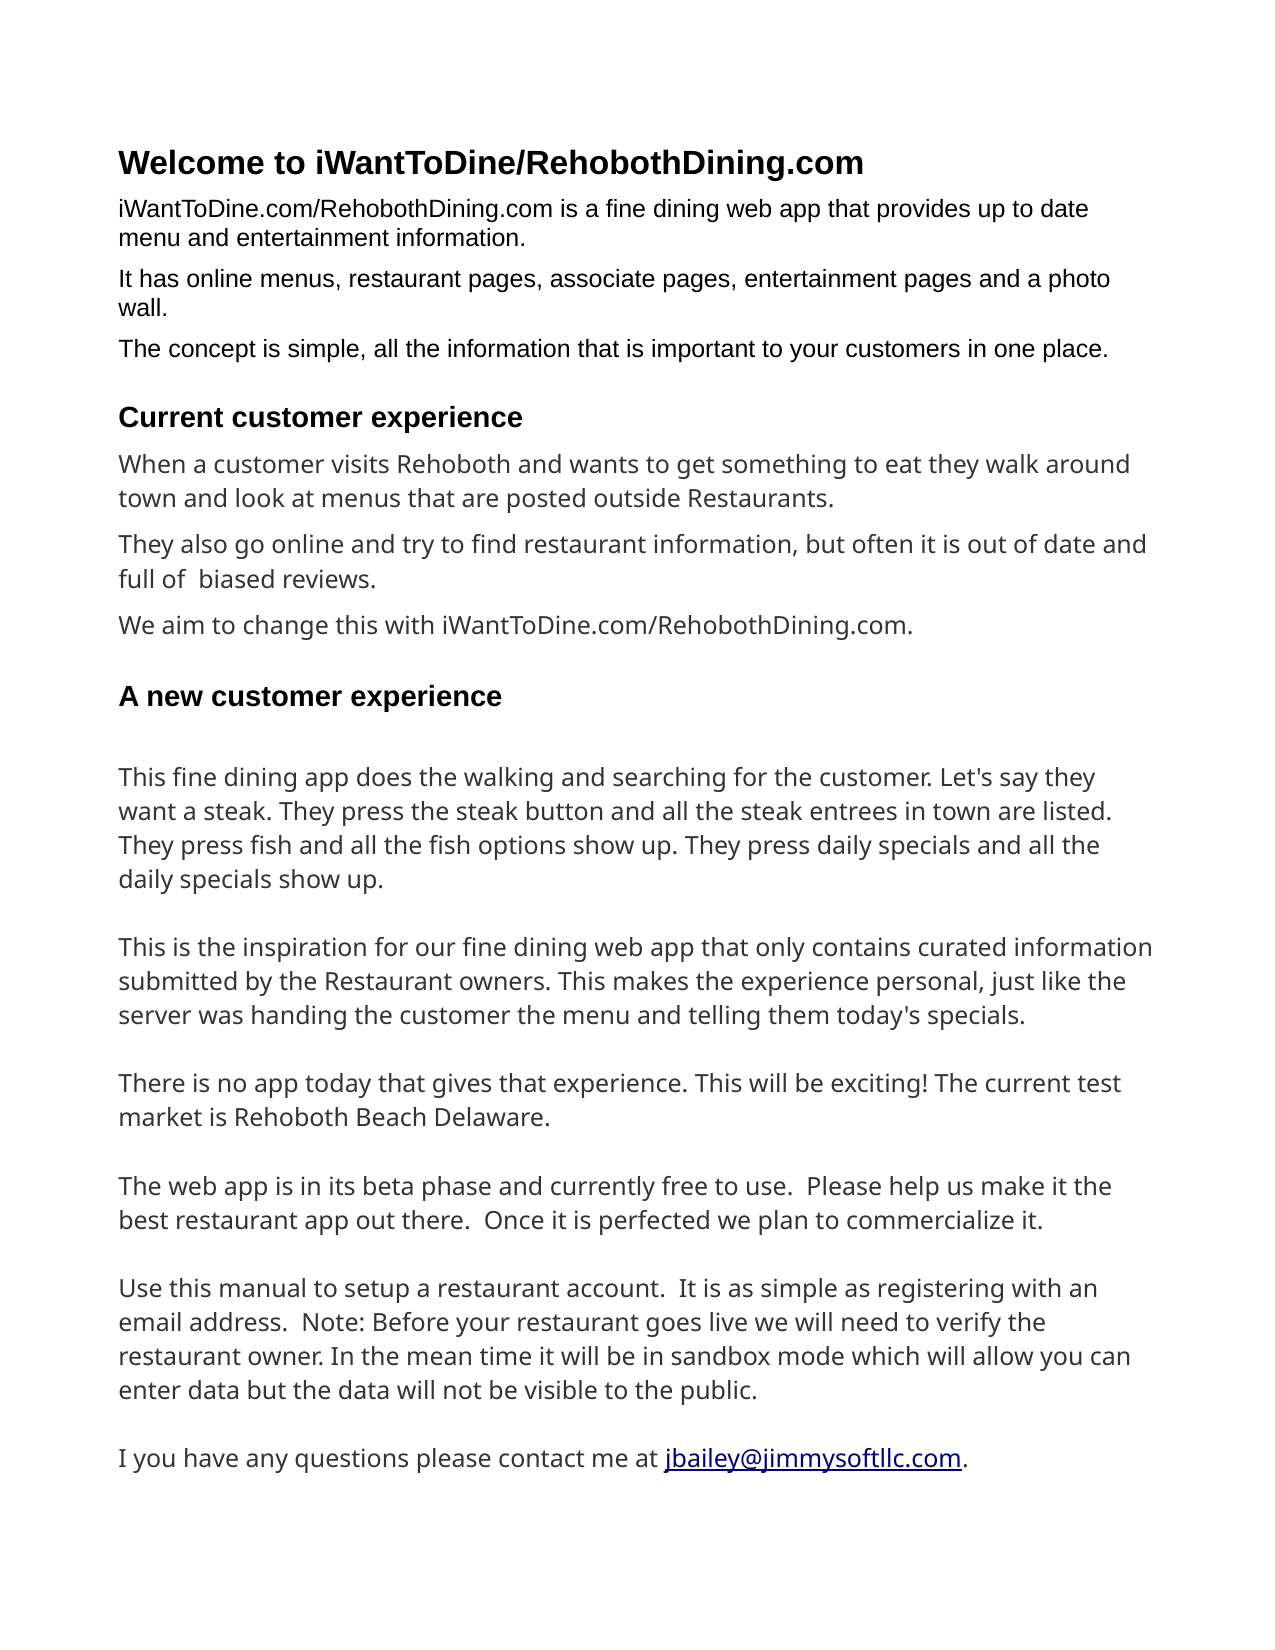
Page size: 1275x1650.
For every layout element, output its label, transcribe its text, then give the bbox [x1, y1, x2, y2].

text I you have any questions please contact me at jbailey@jimmysoftllc.com. [118, 1441, 1157, 1475]
text This fine dining app does the walking and searching for the customer. Let's say they want a steak. They press the steak button and all the steak entrees in town are listed. They press fish and all the fish options show up. They press daily specials and all the daily specials show up. [118, 759, 1157, 896]
text We aim to change this with iWantToDine.com/RehobothDining.com. [118, 608, 1157, 642]
text The concept is simple, all the information that is important to your customers in one place. [118, 334, 1157, 363]
text Use this manual to setup a restaurant account. It is as simple as registering with an email address. Note: Before your restaurant goes live we will need to verify the restaurant owner. In the mean time it will be in sandbox mode which will allow you can enter data but the data will not be visible to the public. [118, 1270, 1157, 1407]
text iWantToDine.com/RehobothDining.com is a fine dining web app that provides up to date menu and entertainment information. [118, 194, 1157, 252]
text It has online menus, restaurant pages, associate pages, entertainment pages and a photo wall. [118, 264, 1157, 322]
text They also go online and try to find restaurant information, but often it is out of date and full of biased reviews. [118, 527, 1157, 595]
text There is no app today that gives that experience. This will be exciting! The current test market is Rehoboth Beach Delaware. [118, 1066, 1157, 1134]
text When a customer visits Rehoboth and wants to get something to eat they walk around town and look at menus that are posted outside Restaurants. [118, 447, 1157, 515]
text The web app is in its beta phase and currently free to use. Please help us make it the best restaurant app out there. Once it is perfected we plan to commercialize it. [118, 1168, 1157, 1236]
subtitle Current customer experience [118, 401, 1157, 434]
text This is the inspiration for our fine dining web app that only contains curated information submitted by the Restaurant owners. This makes the experience personal, just like the server was handing the customer the menu and telling them today's specials. [118, 930, 1157, 1032]
subtitle A new customer experience [118, 679, 1157, 713]
subtitle Welcome to iWantToDine/RehobothDining.com [118, 143, 1157, 182]
